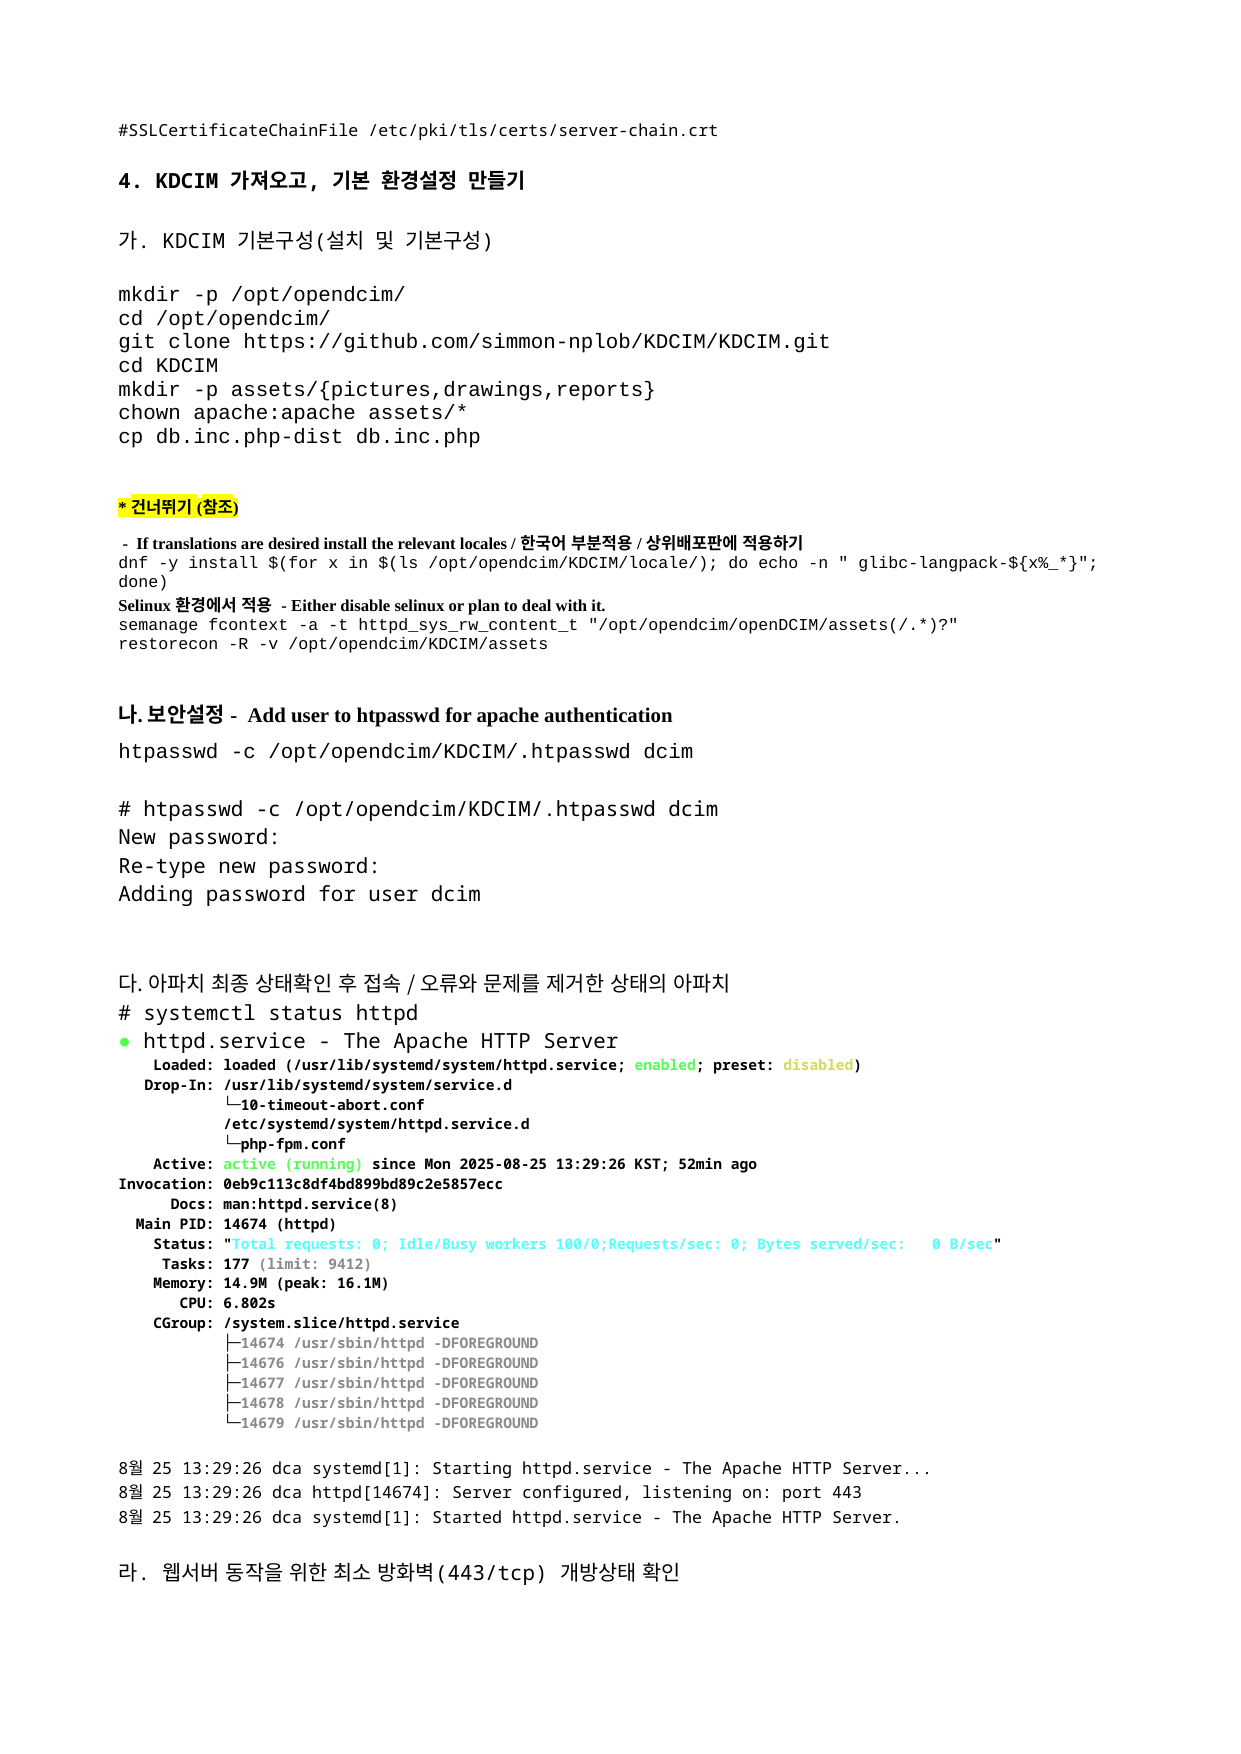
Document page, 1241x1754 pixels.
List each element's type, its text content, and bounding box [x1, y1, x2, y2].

text # htpasswd -c /opt/opendcim/KDCIM/.htpasswd dcim New password: Re-type new password: Adding password for user dcim [118, 794, 1122, 908]
text chown apache:apache assets/* [118, 402, 1122, 426]
subtitle Selinux 환경에서 적용 - Either disable selinux or plan to deal with it. [118, 592, 1122, 616]
text # systemctl status httpd ● httpd.service - The Apache HTTP Server Loaded: loaded (/usr/lib/systemd/system/httpd.service; enabled; preset: disabled) Drop-In: /usr/lib/systemd/system/service.d └─10-timeout-abort.conf /etc/systemd/system/httpd.service.d └─php-fpm.conf Active: active (running) since Mon 2025-08-25 13:29:26 KST; 52min ago Invocation: 0eb9c113c8df4bd899bd89c2e5857ecc Docs: man:httpd.service(8) Main PID: 14674 (httpd) Status: "Total requests: 0; Idle/Busy workers 100/0;Requests/sec: 0; Bytes served/sec: 0 B/sec" Tasks: 177 (limit: 9412) Memory: 14.9M (peak: 16.1M) CPU: 6.802s CGroup: /system.slice/httpd.service ├─14674 /usr/sbin/httpd -DFOREGROUND ├─14676 /usr/sbin/httpd -DFOREGROUND ├─14677 /usr/sbin/httpd -DFOREGROUND ├─14678 /usr/sbin/httpd -DFOREGROUND └─14679 /usr/sbin/httpd -DFOREGROUND 8월 25 13:29:26 dca systemd[1]: Starting httpd.service - The Apache HTTP Server... 8월 25 13:29:26 dca httpd[14674]: Server configured, listening on: port 443 8월 25 13:29:26 dca systemd[1]: Started httpd.service - The Apache HTTP Server. 라. 웹서버 동작을 위한 최소 방화벽(443/tcp) 개방상태 확인 [118, 998, 1122, 1587]
text git clone https://github.com/simmon-nplob/KDCIM/KDCIM.git [118, 331, 1122, 355]
text semanage fcontext -a -t httpd_sys_rw_content_t "/opt/opendcim/openDCIM/assets(/.*)?" [118, 616, 1122, 635]
text #SSLCertificateChainFile /etc/pki/tls/certs/server-chain.crt [118, 118, 1122, 164]
text mkdir -p assets/{pictures,drawings,reports} [118, 379, 1122, 402]
text cd KDCIM [118, 355, 1122, 379]
text dnf -y install $(for x in $(ls /opt/opendcim/KDCIM/locale/); do echo -n " glibc-langpack-${x%_*}"; done) [118, 554, 1122, 592]
text mkdir -p /opt/opendcim/ [118, 284, 1122, 308]
text htpasswd -c /opt/opendcim/KDCIM/.htpasswd dcim [118, 741, 1122, 764]
text 가. KDCIM 기본구성(설치 및 기본구성) [118, 224, 1122, 254]
subtitle - If translations are desired install the relevant locales / 한국어 부분적용 / 상위배포판에 적용하기 [118, 530, 1122, 554]
text 4. KDCIM 가져오고, 기본 환경설정 만들기 [118, 164, 1122, 195]
subtitle 나. 보안설정 - Add user to htpasswd for apache authentication [118, 698, 1122, 728]
text cp db.inc.php-dist db.inc.php [118, 426, 1122, 449]
text 다. 아파치 최종 상태확인 후 접속 / 오류와 문제를 제거한 상태의 아파치 [118, 967, 1122, 998]
text cd /opt/opendcim/ [118, 308, 1122, 331]
subtitle * 건너뛰기 (참조) [118, 494, 1122, 518]
text restorecon -R -v /opt/opendcim/KDCIM/assets [118, 635, 1122, 654]
